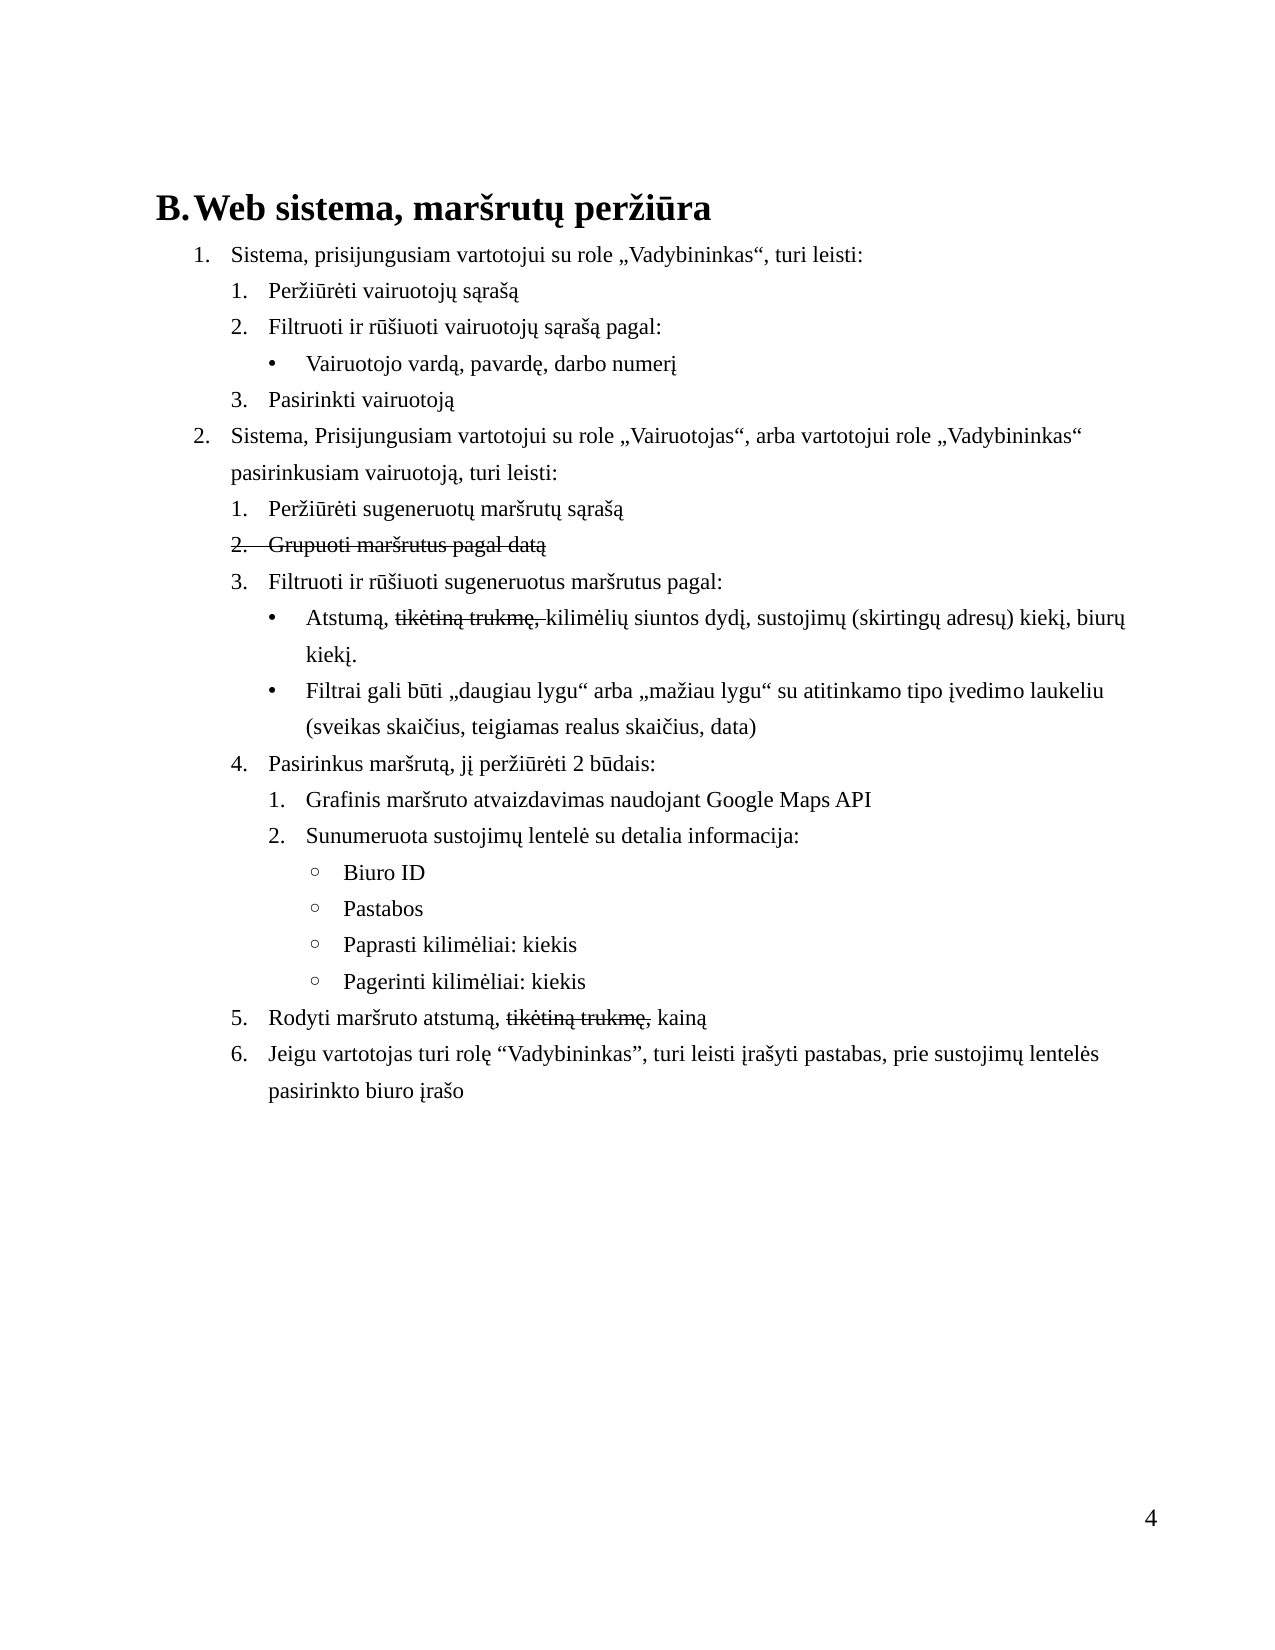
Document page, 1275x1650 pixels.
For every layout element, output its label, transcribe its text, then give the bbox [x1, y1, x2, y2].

subtitle Web sistema, maršrutų peržiūra [156, 185, 1157, 228]
list Paprasti kilimėliai: kiekis [306, 931, 1157, 958]
list Filtruoti ir rūšiuoti vairuotojų sąrašą pagal: [231, 313, 1157, 340]
list Jeigu vartotojas turi rolę “Vadybininkas”, turi leisti įrašyti pastabas, prie sustojimų lentelės pasirinkto biuro įrašo [231, 1041, 1157, 1103]
list Biuro ID [306, 859, 1157, 885]
list Sistema, prisijungusiam vartotojui su role „Vadybininkas“, turi leisti: [193, 241, 1157, 267]
list Filtrai gali būti „daugiau lygu“ arba „mažiau lygu“ su atitinkamo tipo įvedimo laukeliu (sveikas skaičius, teigiamas realus skaičius, data) [268, 677, 1157, 740]
list Vairuotojo vardą, pavardę, darbo numerį [268, 350, 1157, 376]
list Grupuoti maršrutus pagal datą [231, 532, 1157, 558]
list Peržiūrėti vairuotojų sąrašą [231, 277, 1157, 303]
list Grafinis maršruto atvaizdavimas naudojant Google Maps API [268, 786, 1157, 812]
list Filtruoti ir rūšiuoti sugeneruotus maršrutus pagal: [231, 568, 1157, 594]
list Sunumeruota sustojimų lentelė su detalia informacija: [268, 822, 1157, 849]
list Pasirinkti vairuotoją [231, 386, 1157, 412]
list Sistema, Prisijungusiam vartotojui su role „Vairuotojas“, arba vartotojui role „Vadybininkas“ pasirinkusiam vairuotoją, turi leisti: [193, 422, 1157, 485]
list Atstumą, tikėtiną trukmę, kilimėlių siuntos dydį, sustojimų (skirtingų adresų) kiekį, biurų kiekį. [268, 604, 1157, 667]
list Peržiūrėti sugeneruotų maršrutų sąrašą [231, 495, 1157, 522]
list Pagerinti kilimėliai: kiekis [306, 968, 1157, 994]
list Pasirinkus maršrutą, jį peržiūrėti 2 būdais: [231, 750, 1157, 776]
list Pastabos [306, 895, 1157, 921]
list Rodyti maršruto atstumą, tikėtiną trukmę, kainą [231, 1004, 1157, 1031]
